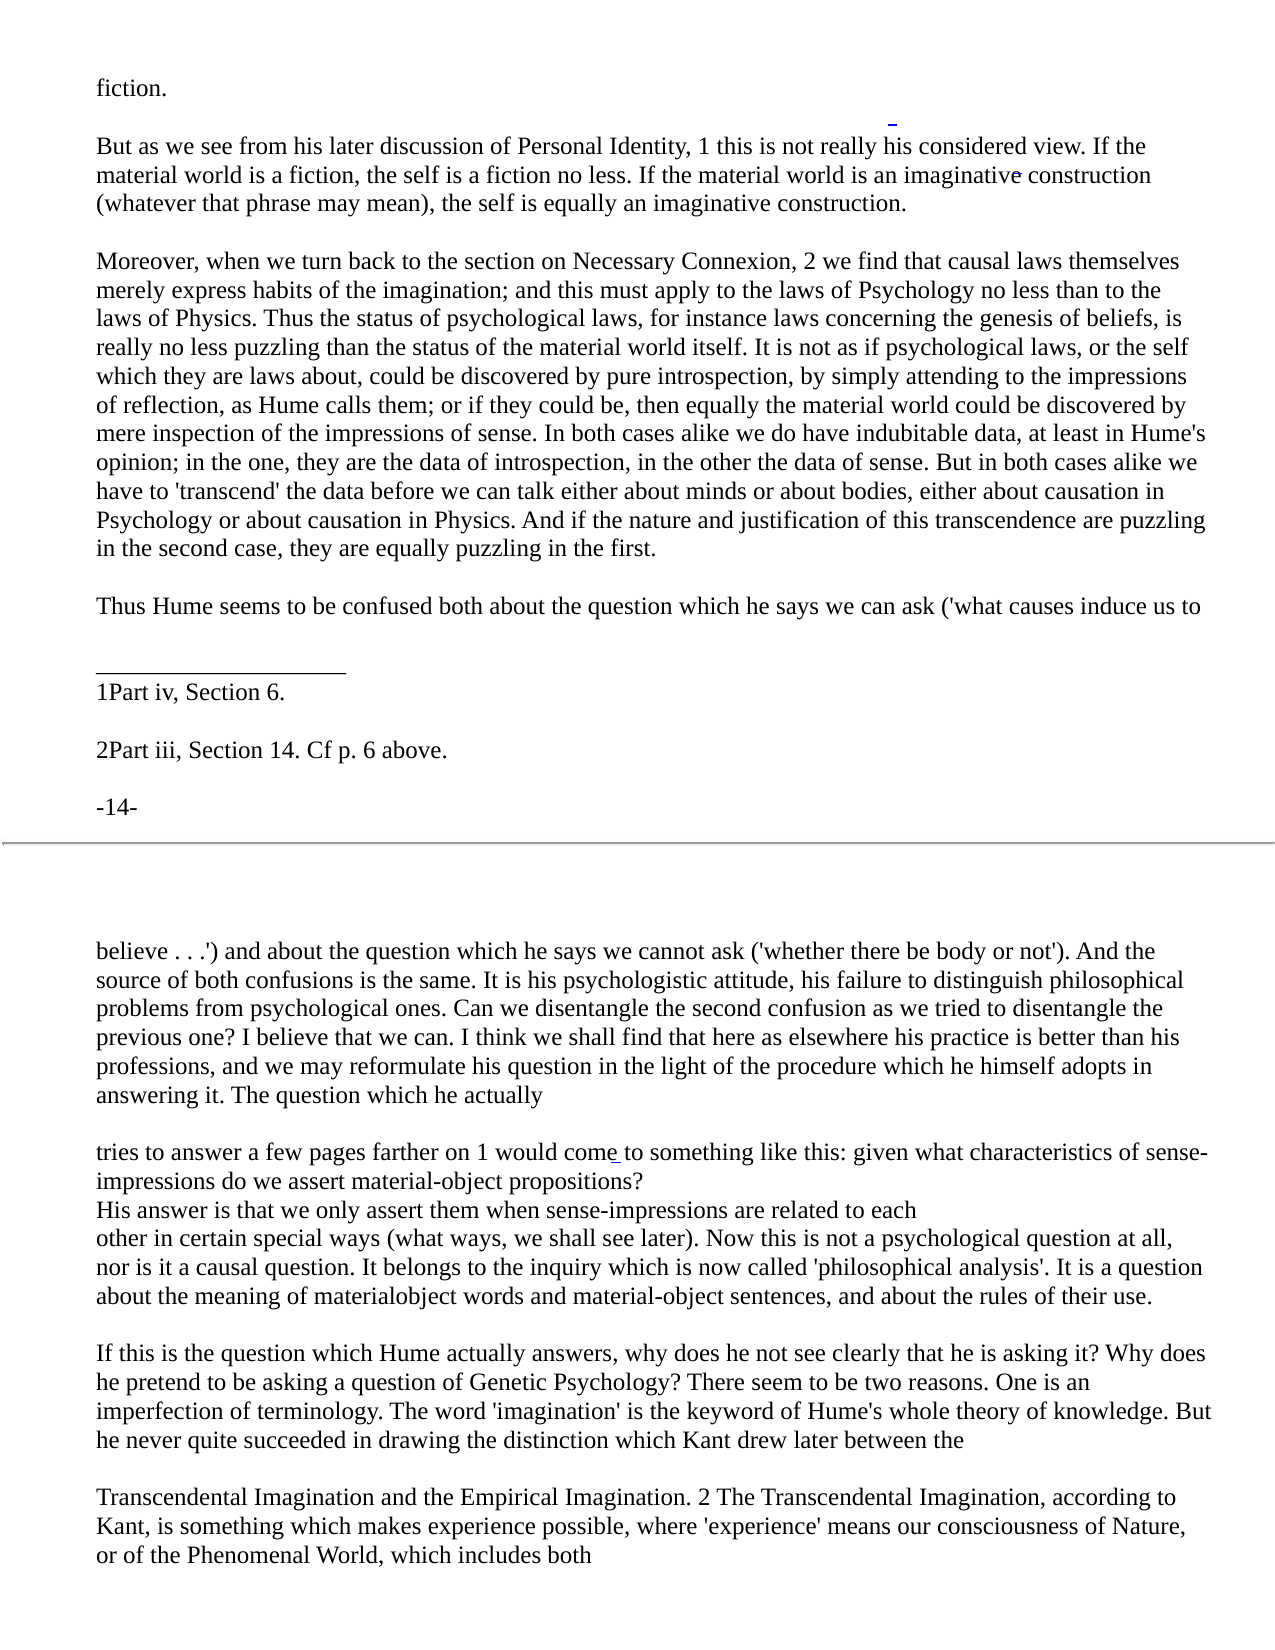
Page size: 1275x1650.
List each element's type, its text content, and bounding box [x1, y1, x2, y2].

text Transcendental Imagination and the Empirical Imagination. 2 The Transcendental Imagination, according to Kant, is something which makes experience possible, where 'experience' means our consciousness of Nature, or of the Phenomenal World, which includes both [96, 1482, 1212, 1568]
text -14- [96, 792, 1212, 821]
text ____________________ [96, 648, 1212, 677]
text Moreover, when we turn back to the section on Necessary Connexion, 2 we find that causal laws themselves merely express habits of the imagination; and this must apply to the laws of Psychology no less than to the laws of Physics. Thus the status of psychological laws, for instance laws concerning the genesis of beliefs, is really no less puzzling than the status of the material world itself. It is not as if psychological laws, or the self which they are laws about, could be discovered by pure introspection, by simply attending to the impressions of reflection, as Hume calls them; or if they could be, then equally the material world could be discovered by mere inspection of the impressions of sense. In both cases alike we do have indubitable data, at least in Hume's opinion; in the one, they are the data of introspection, in the other the data of sense. But in both cases alike we have to 'transcend' the data before we can talk either about minds or about bodies, either about causation in Psychology or about causation in Physics. And if the nature and justification of this transcendence are puzzling in the second case, they are equally puzzling in the first. [96, 246, 1212, 562]
text But as we see from his later discussion of Personal Identity, 1 this is not really his considered view. If the material world is a fiction, the self is a fiction no less. If the material world is an imaginative construction (whatever that phrase may mean), the self is equally an imaginative construction. [96, 131, 1212, 217]
text tries to answer a few pages farther on 1 would come to something like this: given what characteristics of sense-impressions do we assert material-object propositions? [96, 1137, 1212, 1195]
text believe . . .') and about the question which he says we cannot ask ('whether there be body or not'). And the source of both confusions is the same. It is his psychologistic attitude, his failure to distinguish philosophical problems from psychological ones. Can we disentangle the second confusion as we tried to disentangle the previous one? I believe that we can. I think we shall find that here as elsewhere his practice is better than his professions, and we may reformulate his question in the light of the procedure which he himself adopts in answering it. The question which he actually [96, 936, 1212, 1108]
text other in certain special ways (what ways, we shall see later). Now this is not a psychological question at all, nor is it a causal question. It belongs to the inquiry which is now called 'philosophical analysis'. It is a question about the meaning of materialobject words and material-object sentences, and about the rules of their use. [96, 1223, 1212, 1310]
picture [0, 838, 1275, 848]
text 1Part iv, Section 6. [96, 677, 1212, 706]
text fiction. [96, 73, 1212, 102]
text If this is the question which Hume actually answers, why does he not see clearly that he is asking it? Why does he pretend to be asking a question of Genetic Psychology? There seem to be two reasons. One is an imperfection of terminology. The word 'imagination' is the keyword of Hume's whole theory of knowledge. But he never quite succeeded in drawing the distinction which Kant drew later between the [96, 1338, 1212, 1453]
text His answer is that we only assert them when sense-impressions are related to each [96, 1195, 1212, 1223]
text Thus Hume seems to be confused both about the question which he says we can ask ('what causes induce us to [96, 591, 1212, 620]
text 2Part iii, Section 14. Cf p. 6 above. [96, 735, 1212, 763]
